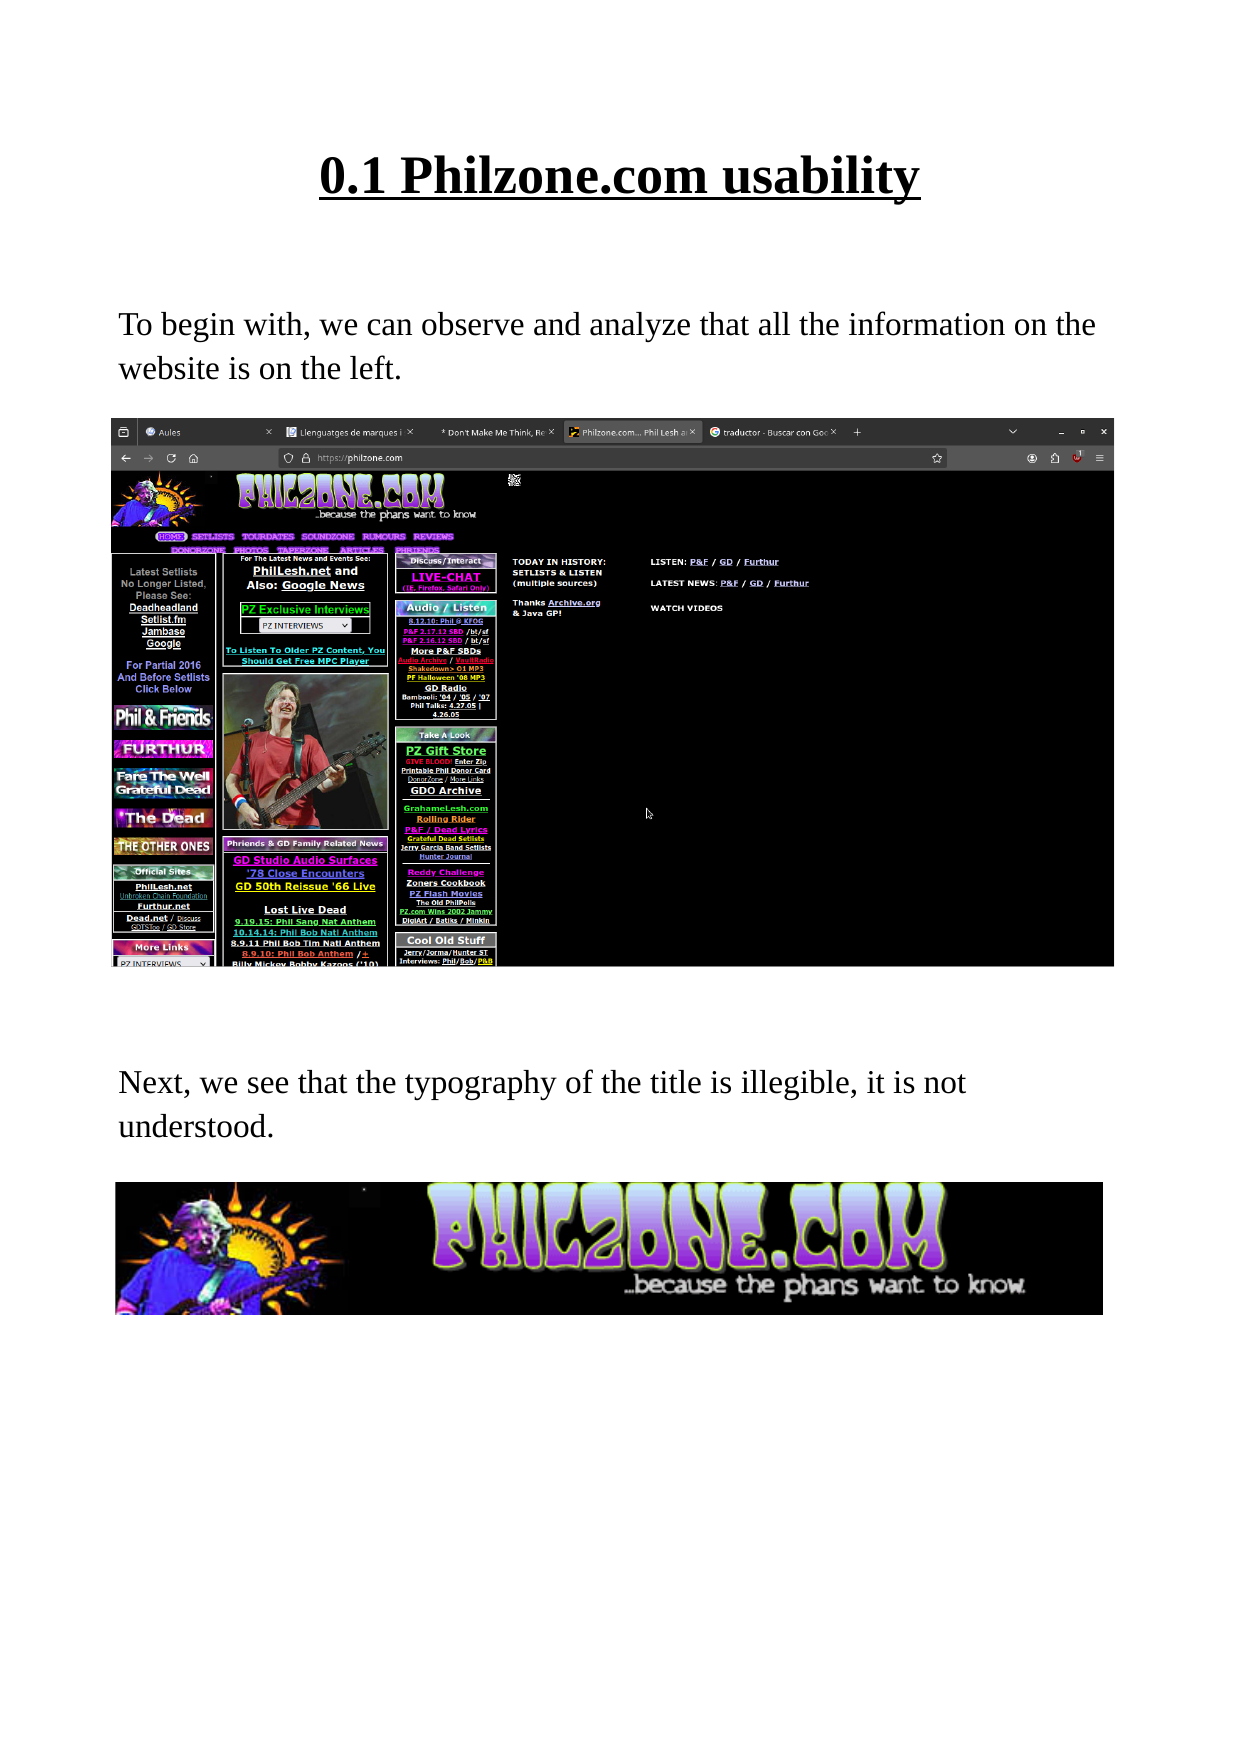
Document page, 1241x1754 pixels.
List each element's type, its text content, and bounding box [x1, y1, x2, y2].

text To begin with, we can observe and analyze that all the information on the website is on the left. [118, 304, 1122, 386]
picture [110, 417, 1115, 967]
picture [115, 1182, 1103, 1315]
text Next, we see that the typography of the title is illegible, it is not understood. [118, 1062, 1122, 1144]
subtitle 0.1 Philzone.com usability [118, 143, 1122, 205]
